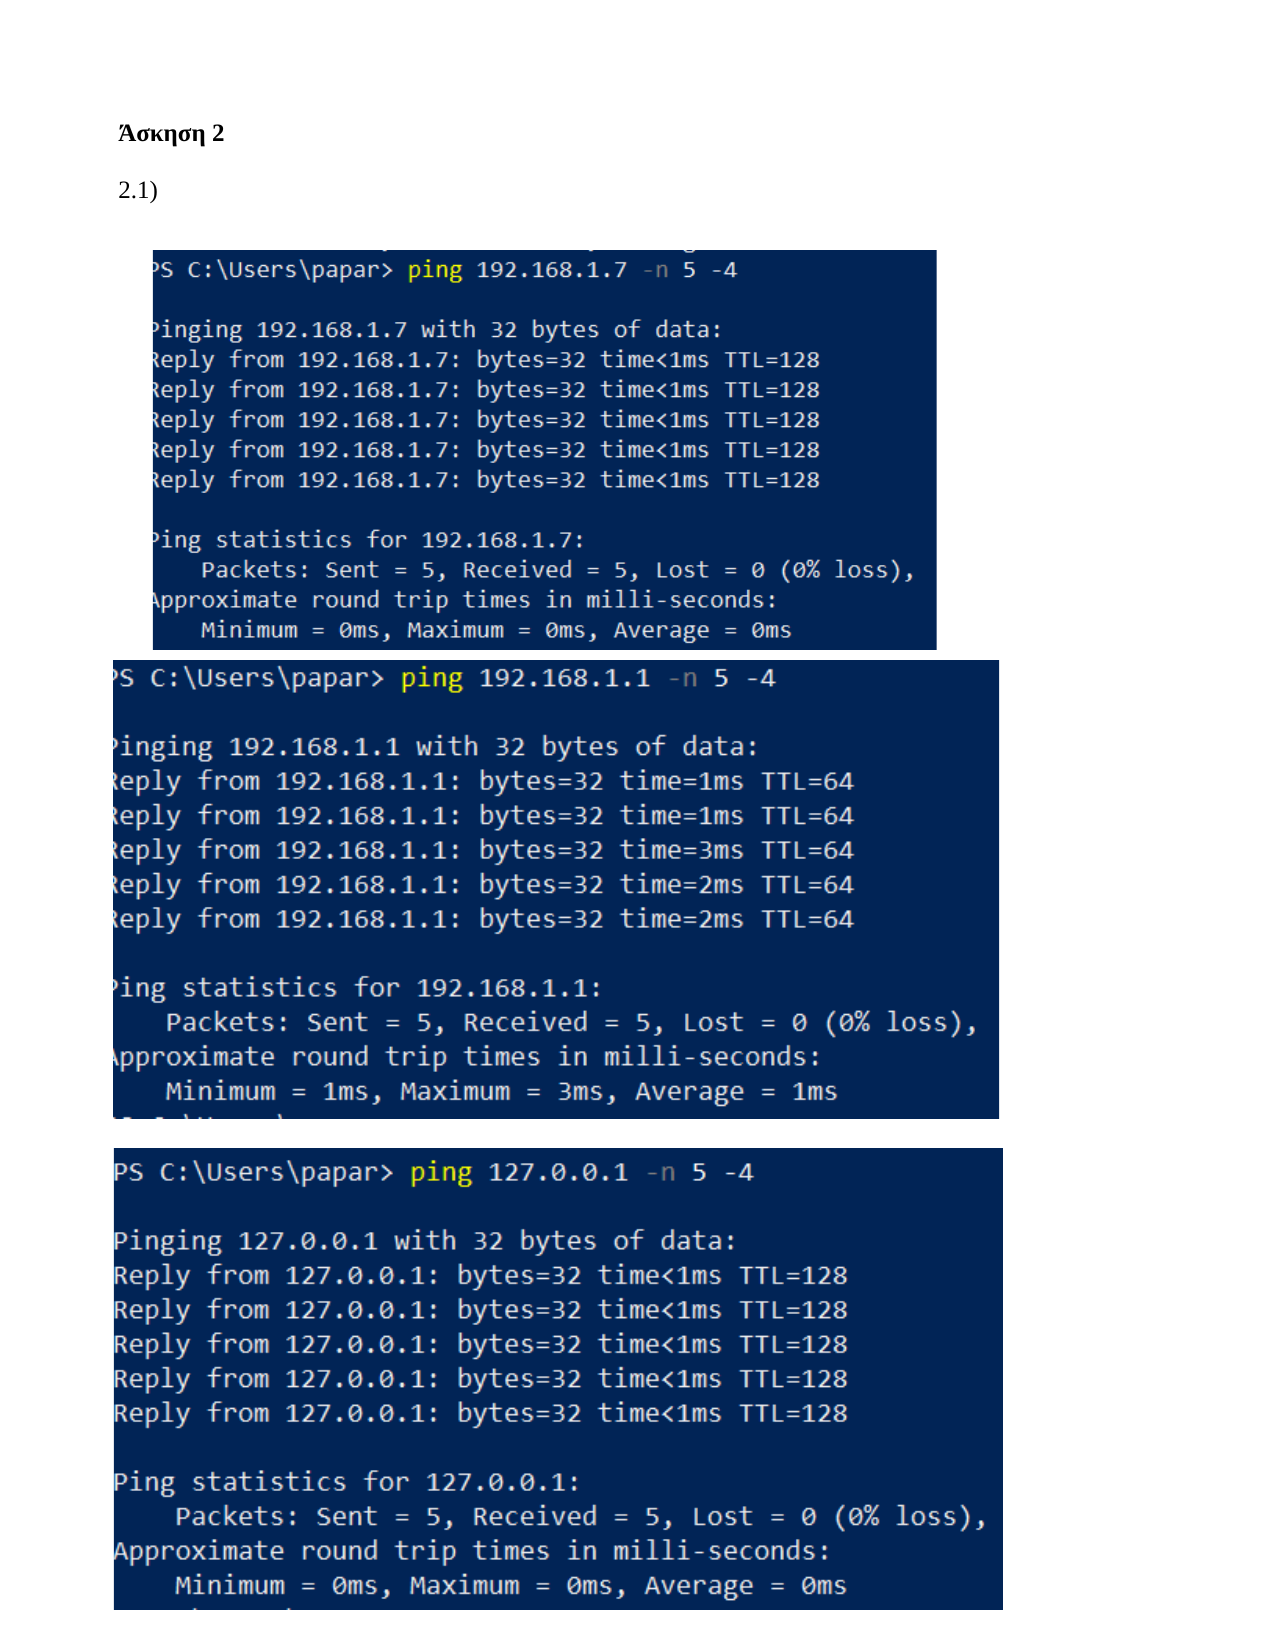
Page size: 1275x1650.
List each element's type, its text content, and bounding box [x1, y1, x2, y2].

picture [152, 250, 937, 650]
picture [113, 1148, 1003, 1610]
text Άσκηση 2 [118, 118, 1157, 147]
picture [113, 660, 1000, 1119]
text 2.1) [118, 176, 1157, 204]
